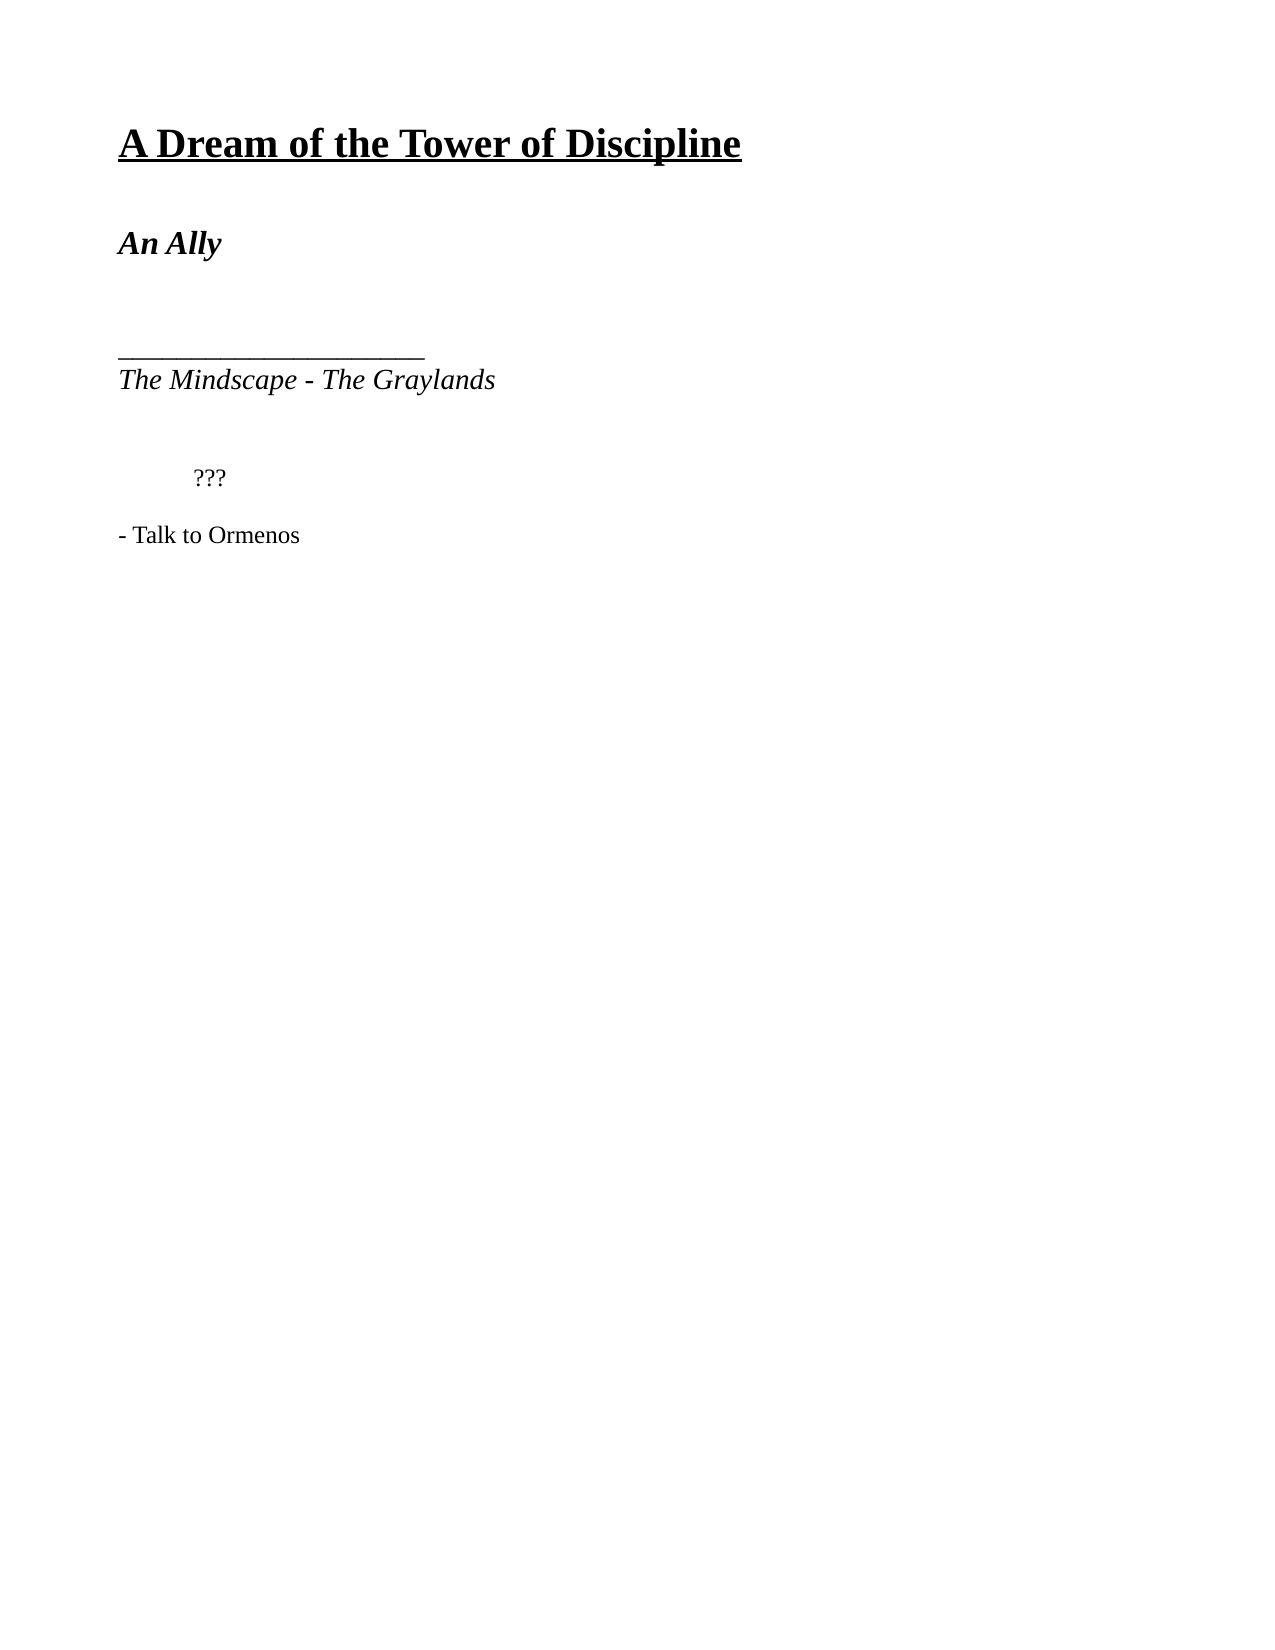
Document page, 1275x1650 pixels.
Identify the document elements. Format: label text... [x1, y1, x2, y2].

text An Ally [118, 223, 1157, 262]
text The Mindscape - The Graylands [118, 362, 1157, 396]
text A Dream of the Tower of Discipline [118, 118, 1157, 166]
text - Talk to Ormenos [118, 521, 1157, 549]
text _____________________ [118, 329, 1157, 362]
text ??? [118, 463, 1157, 492]
